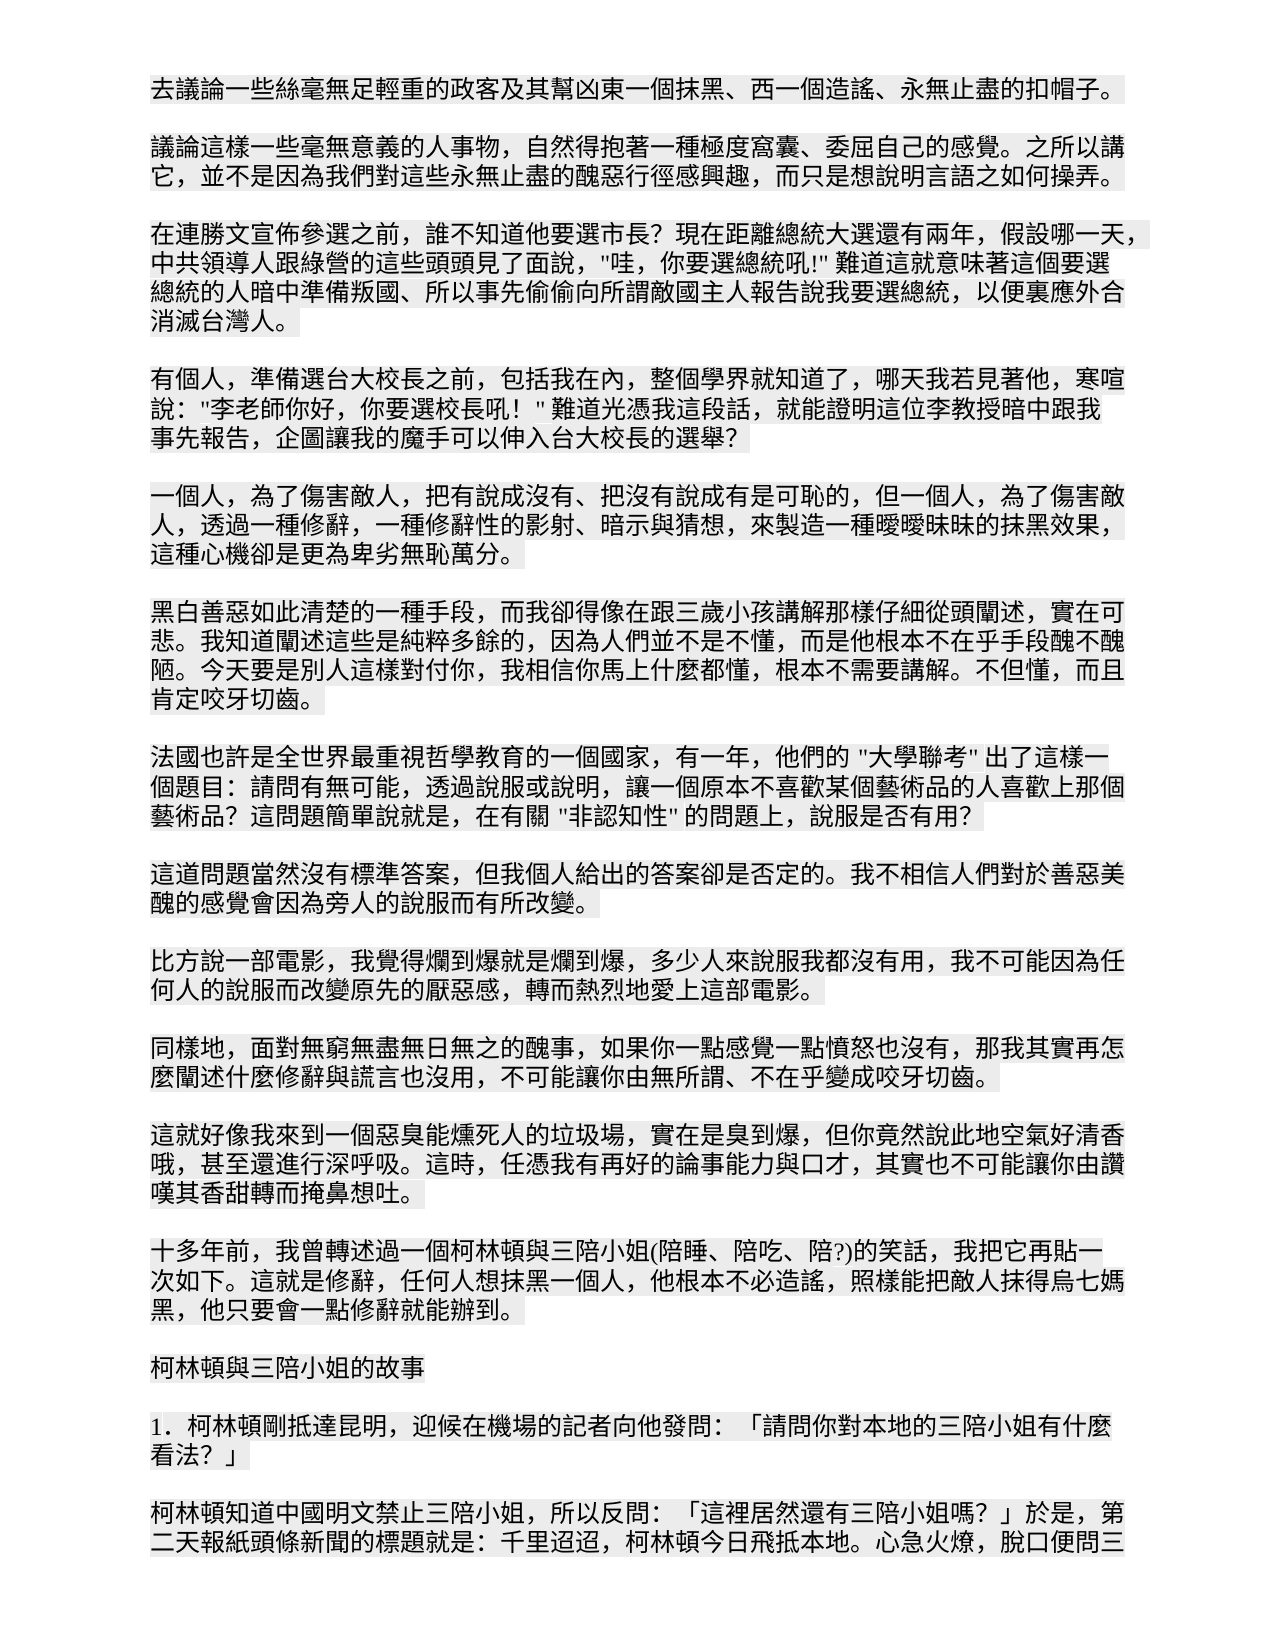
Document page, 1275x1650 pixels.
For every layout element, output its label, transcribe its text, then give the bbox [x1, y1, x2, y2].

text 過去黨外時代，雖然面對政治高壓的恐怖氣氛，但你談論的總是一些嚴肅的實質議題，例如要求解嚴、解除黨禁報禁及反對軍購等等，國家自然會懲罰你。但現在你卻窩囊到必須去議論一些絲毫無足輕重的政客及其幫凶東一個抹黑、西一個造謠、永無止盡的扣帽子。 議論這樣一些毫無意義的人事物，自然得抱著一種極度窩囊、委屈自己的感覺。之所以講它，並不是因為我們對這些永無止盡的醜惡行徑感興趣，而只是想說明言語之如何操弄。 在連勝文宣佈參選之前，誰不知道他要選市長？現在距離總統大選還有兩年，假設哪一天，中共領導人跟綠營的這些頭頭見了面說，"哇，你要選總統吼!" 難道這就意味著這個要選總統的人暗中準備叛國、所以事先偷偷向所謂敵國主人報告說我要選總統，以便裏應外合消滅台灣人。 有個人，準備選台大校長之前，包括我在內，整個學界就知道了，哪天我若見著他，寒喧說："李老師你好，你要選校長吼！" 難道光憑我這段話，就能證明這位李教授暗中跟我事先報告，企圖讓我的魔手可以伸入台大校長的選舉？ 一個人，為了傷害敵人，把有說成沒有、把沒有說成有是可恥的，但一個人，為了傷害敵人，透過一種修辭，一種修辭性的影射、暗示與猜想，來製造一種曖曖昧昧的抹黑效果，這種心機卻是更為卑劣無恥萬分。 黑白善惡如此清楚的一種手段，而我卻得像在跟三歲小孩講解那樣仔細從頭闡述，實在可悲。我知道闡述這些是純粹多餘的，因為人們並不是不懂，而是他根本不在乎手段醜不醜陋。今天要是別人這樣對付你，我相信你馬上什麼都懂，根本不需要講解。不但懂，而且肯定咬牙切齒。 法國也許是全世界最重視哲學教育的一個國家，有一年，他們的 "大學聯考" 出了這樣一個題目：請問有無可能，透過說服或說明，讓一個原本不喜歡某個藝術品的人喜歡上那個藝術品？這問題簡單說就是，在有關 "非認知性" 的問題上，說服是否有用？ 這道問題當然沒有標準答案，但我個人給出的答案卻是否定的。我不相信人們對於善惡美醜的感覺會因為旁人的說服而有所改變。 比方說一部電影，我覺得爛到爆就是爛到爆，多少人來說服我都沒有用，我不可能因為任何人的說服而改變原先的厭惡感，轉而熱烈地愛上這部電影。 同樣地，面對無窮無盡無日無之的醜事，如果你一點感覺一點憤怒也沒有，那我其實再怎麼闡述什麼修辭與謊言也沒用，不可能讓你由無所謂、不在乎變成咬牙切齒。 這就好像我來到一個惡臭能燻死人的垃圾場，實在是臭到爆，但你竟然說此地空氣好清香哦，甚至還進行深呼吸。這時，任憑我有再好的論事能力與口才，其實也不可能讓你由讚嘆其香甜轉而掩鼻想吐。 十多年前，我曾轉述過一個柯林頓與三陪小姐(陪睡、陪吃、陪?)的笑話，我把它再貼一次如下。這就是修辭，任何人想抹黑一個人，他根本不必造謠，照樣能把敵人抹得烏七媽黑，他只要會一點修辭就能辦到。 柯林頓與三陪小姐的故事 1．柯林頓剛抵達昆明，迎候在機場的記者向他發問：「請問你對本地的三陪小姐有什麼看法？」 柯林頓知道中國明文禁止三陪小姐，所以反問：「這裡居然還有三陪小姐嗎？」於是，第二天報紙頭條新聞的標題就是：千里迢迢，柯林頓今日飛抵本地。心急火燎，脫口便問三陪小姐！ 2．第二天又有記者採訪柯林頓：「請問你對本地的三陪小姐有什麼看法？」這次柯林頓學乖了，回答說：「對不起，我對本地的三陪小姐不感興趣。」 轉天的報紙還是有的說：見多識廣，柯林頓夜間娛樂要求高；不屑一顧，本地三陪小姐遭冷遇！ 3．第三天記者居然還是就此發問：「請問你對本地的三陪小姐有什麼看法？」柯林頓回答得非常乾脆：「我對三陪根本不感興趣！」 本以為這下可以天下太平了，沒想到報紙的標題更不像話：慾海無邊，柯林頓三陪已難滿足；得寸進尺，四陪五陪才能過癮！ 4．到第四天的時候，各媒體間柯林頓與三陪的題材比比皆是，成為熱門話題。記者們紛紛發問，柯林頓乾脆緊閉牙關，一言不發。 柯林頓無話，報紙仍然有話：面對三陪問題，柯林頓無言以對！ 5．第五天還是有記者在問同樣關於三陪小姐的問題，柯林頓終於急了：「你們要是再問三陪的問題，我就去告你們！」 於是，報紙上的標題順理成章地寫道：柯林頓一怒為三陪！ 6．柯林頓終於忍無可忍，把所有刊登他與三陪新聞的報紙都告上法庭，認為事情總該得到解決了，沒想到報紙的標題竟然寫著：法庭將公開審理柯林頓三陪小姐案。 陳真 ======================= 連向習報告選市長？潘建志出示影片證明 新頭殼 – 2014年8月13日 翁嫆琄/台北報導 國民黨台北市長參選人連勝文究竟有沒有向中國國家主席習近平報告要參選市長？連勝文辦公室今(13)日要求北市長參選人柯文哲辦公室發言人潘建志提出證據，否則就要公開道歉，潘則強調，TVBS新聞報導過。實際看過新聞影片可發現，媒體報導連習會時曾提到，習近平見到連勝文時驚呼：「好高！你要選台北市長齁！」 潘建志昨天在政論節目中提到，連勝文曾向習近平表示要參選台北市長，但連辦今天嚴正駁斥，要求潘建志在3天內提出證據，否則10天內要在4大報登報道歉。不過，潘建志回應，他確實在TVBS的報導中看過這段話，應該可以當證據。 實際查詢TVBS的報導，發現在今年2月份連勝文宣布參選前，連戰赴中與習近平會面時，報導內容曾引用習近平與連勝文見面握手的畫面，記者並指出，習近平當時看到連勝文還驚呼，「好高！你要選台北市長齁！」顯示可能是連戰或連勝文等相關人士曾向習近平提過類似話題。 [150, 75, 1125, 1557]
